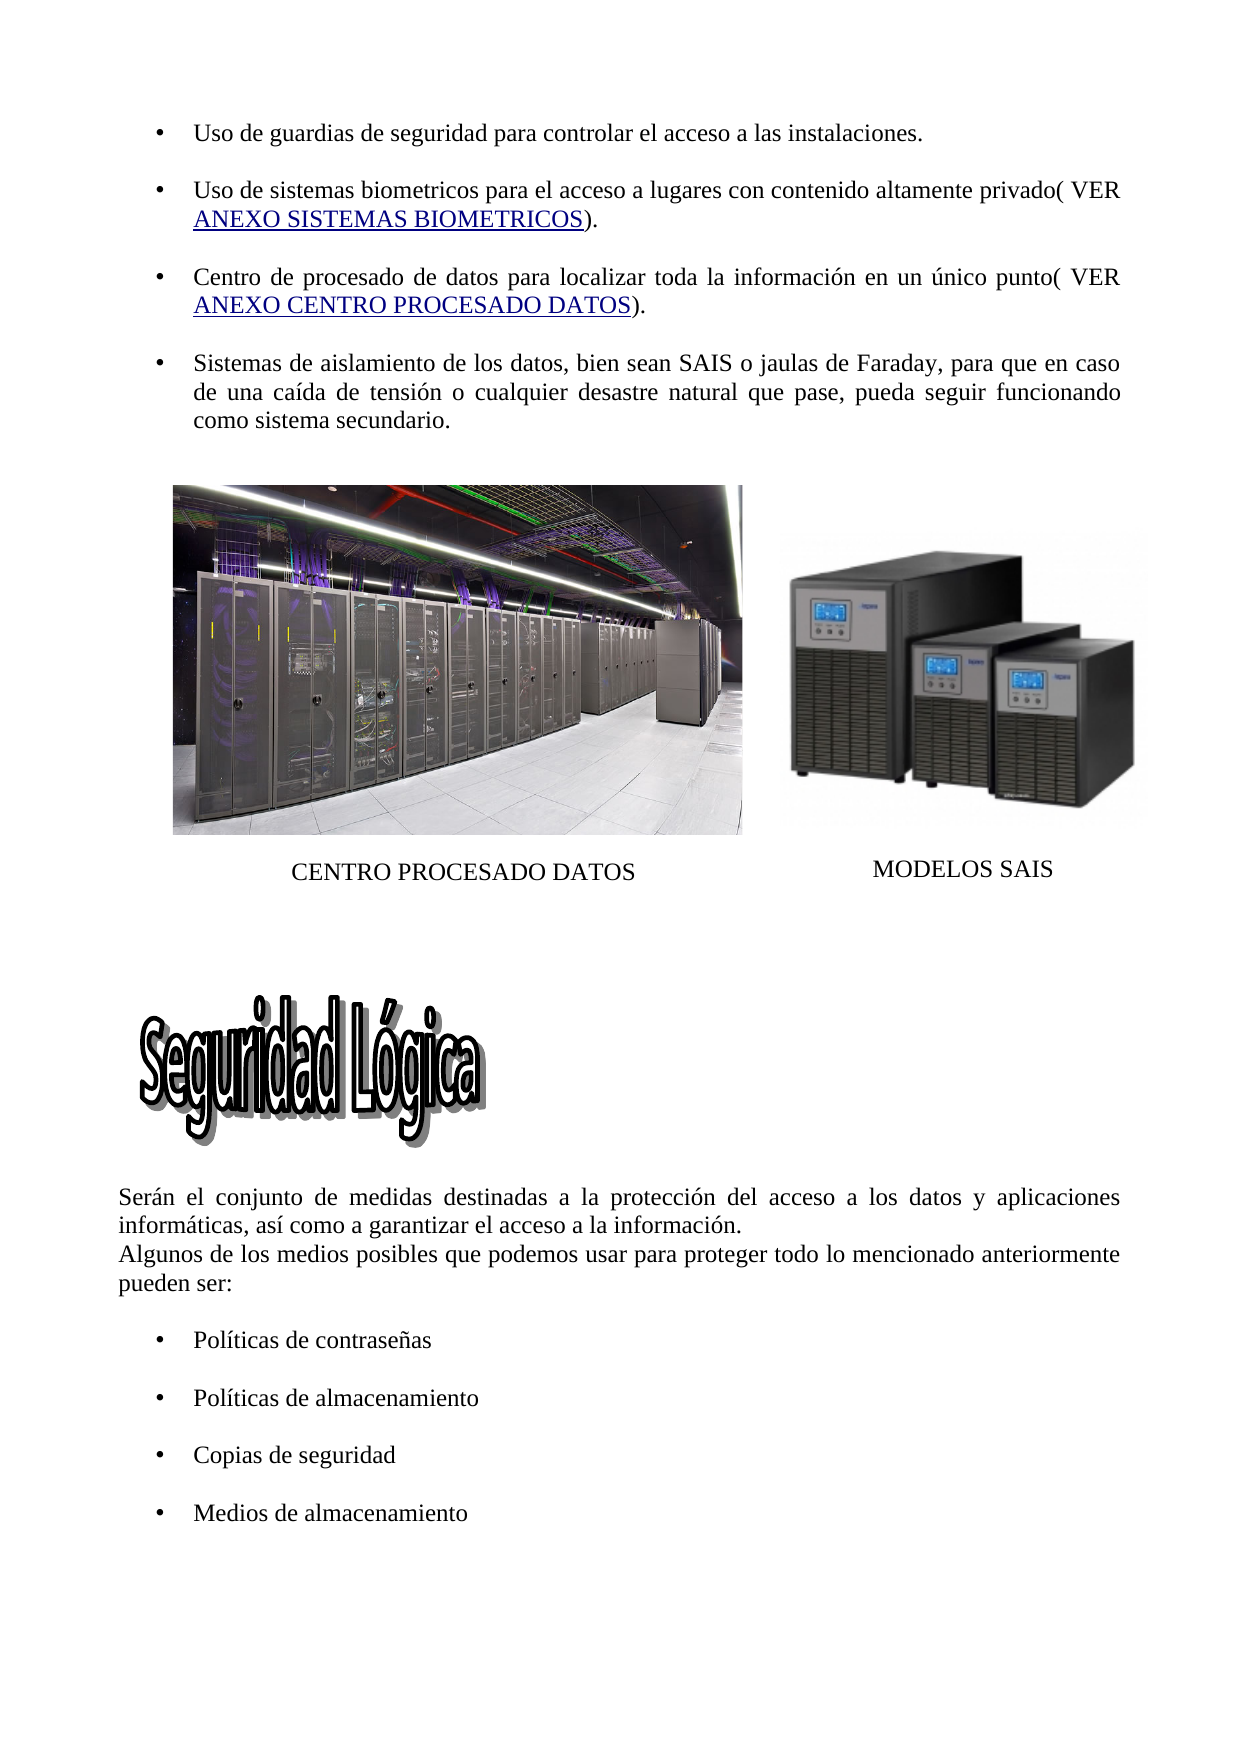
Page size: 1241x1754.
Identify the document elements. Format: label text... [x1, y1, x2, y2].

list Políticas de almacenamiento [156, 1383, 1122, 1412]
list Políticas de contraseñas [156, 1326, 1122, 1354]
picture [917, 862, 926, 874]
list Uso de guardias de seguridad para controlar el acceso a las instalaciones. [156, 118, 1122, 147]
picture [876, 864, 881, 874]
text Algunos de los medios posibles que podemos usar para proteger todo lo mencionado anteriormente pueden ser: [118, 1239, 1122, 1297]
picture [172, 485, 743, 835]
text Serán el conjunto de medidas destinadas a la protección del acceso a los datos y aplicaciones informáticas, así como a garantizar el acceso a la información. [118, 1182, 1122, 1239]
list Sistemas de aislamiento de los datos, bien sean SAIS o jaulas de Faraday, para que en caso de una caída de tensión o cualquier desastre natural que pase, pueda seguir funcionando como sistema secundario. [156, 348, 1122, 434]
picture [779, 440, 1149, 874]
list Medios de almacenamiento [156, 1498, 1122, 1527]
list Uso de sistemas biometricos para el acceso a lugares con contenido altamente privado( VER ANEXO SISTEMAS BIOMETRICOS). [156, 176, 1122, 233]
picture [898, 862, 908, 874]
list Copias de seguridad [156, 1441, 1122, 1469]
list Centro de procesado de datos para localizar toda la información en un único punto( VER ANEXO CENTRO PROCESADO DATOS). [156, 262, 1122, 319]
picture [965, 862, 975, 874]
